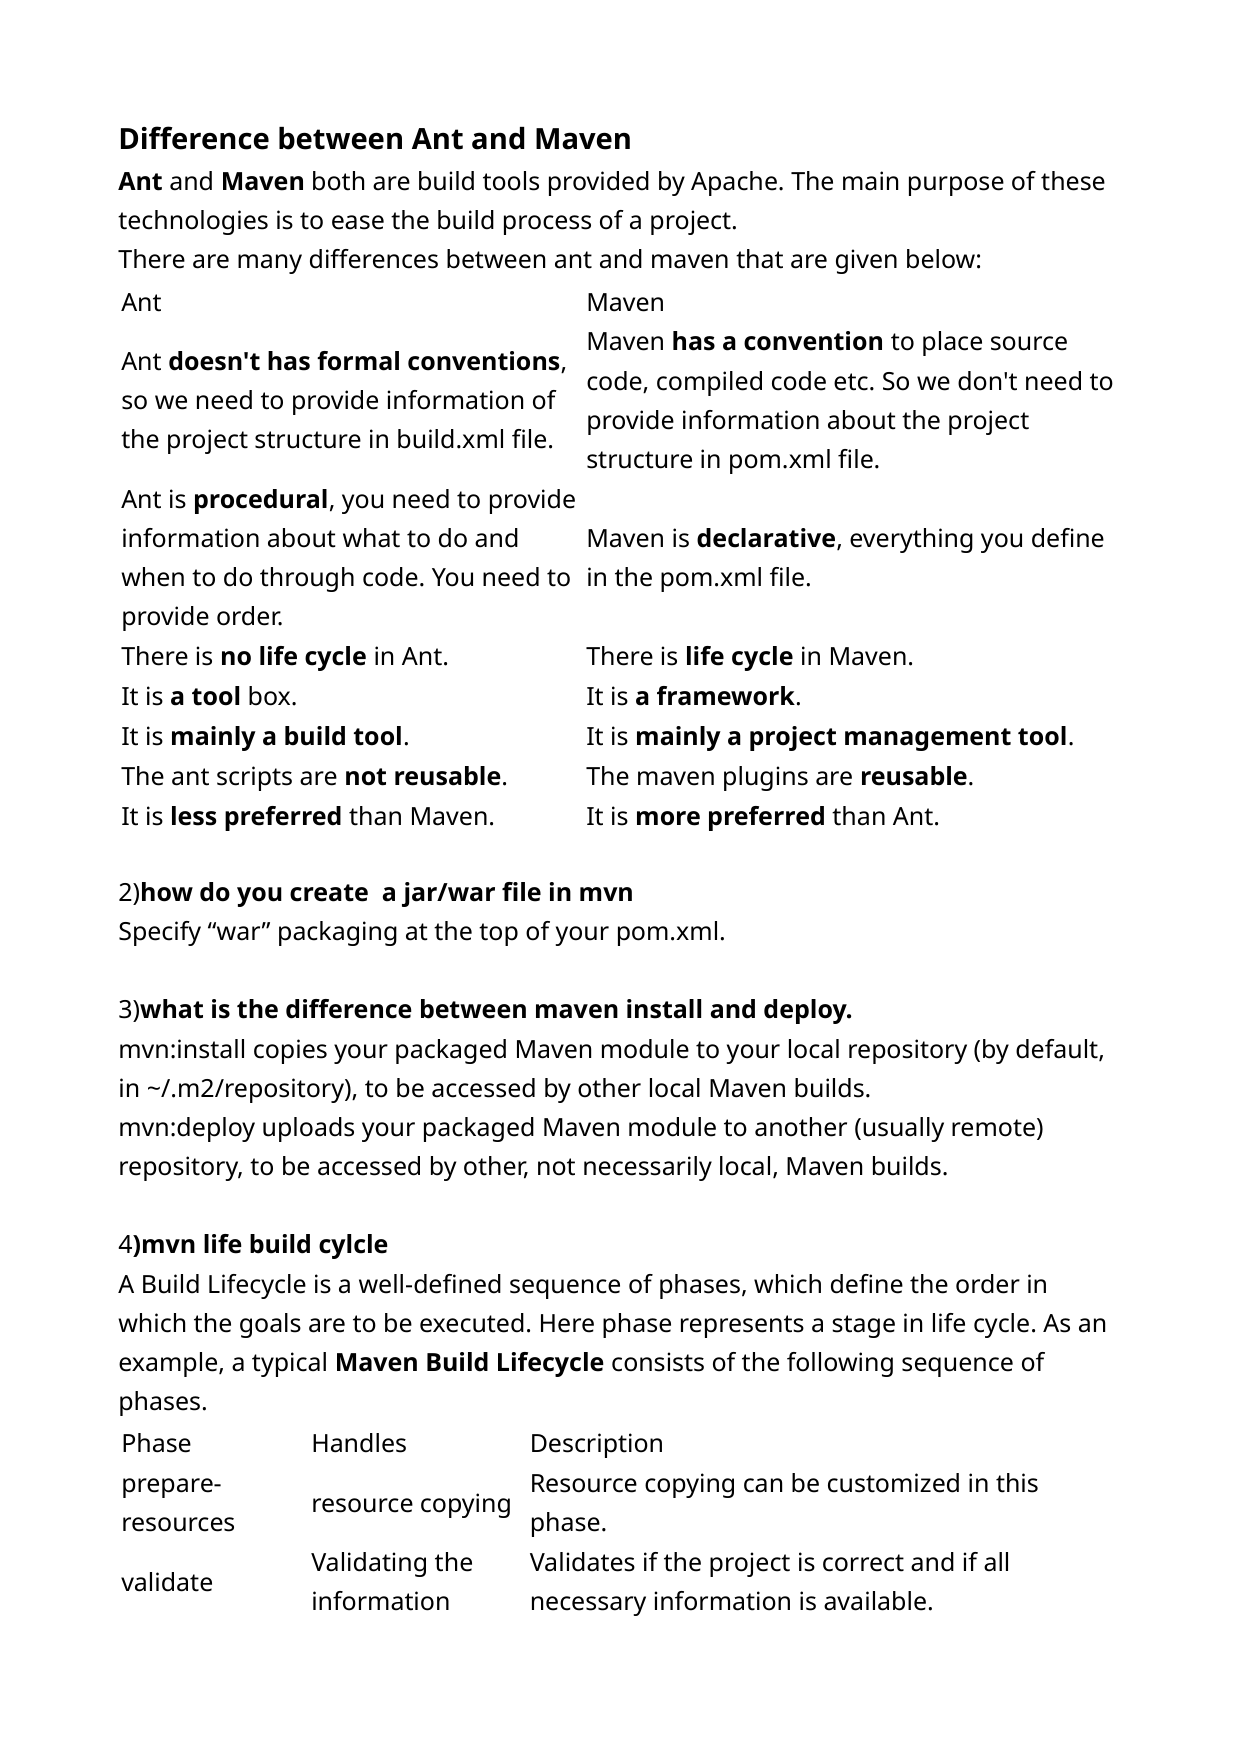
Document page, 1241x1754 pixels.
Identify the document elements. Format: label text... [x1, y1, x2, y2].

text There are many differences between ant and maven that are given below: [118, 242, 1122, 276]
text Ant and Maven both are build tools provided by Apache. The main purpose of these technologies is to ease the build process of a project. [118, 164, 1122, 237]
text Difference between Ant and Maven [118, 118, 1122, 158]
text Specify “war” packaging at the top of your pom.xml. [118, 914, 1122, 948]
table_cell Validates if the project is correct and if all necessary information is available. [527, 1542, 1122, 1621]
table_cell validate [118, 1542, 308, 1621]
table_header Ant [118, 281, 583, 321]
table_cell It is a framework. [583, 676, 1122, 716]
table_header Handles [308, 1423, 527, 1463]
table_cell It is less preferred than Maven. [118, 796, 583, 835]
table_header Maven [583, 281, 1122, 321]
table_header Phase [118, 1423, 308, 1463]
text A Build Lifecycle is a well-defined sequence of phases, which define the order in which the goals are to be executed. Here phase represents a stage in life cycle. As an example, a typical Maven Build Lifecycle consists of the following sequence of phases. [118, 1266, 1122, 1418]
table_cell Resource copying can be customized in this phase. [527, 1463, 1122, 1542]
table_cell Validating the information [308, 1542, 527, 1621]
table_cell There is life cycle in Maven. [583, 636, 1122, 676]
table_cell The ant scripts are not reusable. [118, 756, 583, 796]
table_cell It is more preferred than Ant. [583, 796, 1122, 835]
table_cell It is mainly a project management tool. [583, 716, 1122, 756]
table_cell It is a tool box. [118, 676, 583, 716]
text mvn:deploy uploads your packaged Maven module to another (usually remote) repository, to be accessed by other, not necessarily local, Maven builds. [118, 1109, 1122, 1183]
table_cell resource copying [308, 1463, 527, 1542]
text 3)what is the difference between maven install and deploy. [118, 992, 1122, 1026]
table_cell Maven is declarative, everything you define in the pom.xml file. [583, 479, 1122, 636]
table_header Description [527, 1423, 1122, 1463]
table_cell prepare-resources [118, 1463, 308, 1542]
table_cell Maven has a convention to place source code, compiled code etc. So we don't need to provide information about the project structure in pom.xml file. [583, 321, 1122, 478]
table_cell It is mainly a build tool. [118, 716, 583, 756]
text mvn:install copies your packaged Maven module to your local repository (by default, in ~/.m2/repository), to be accessed by other local Maven builds. [118, 1031, 1122, 1104]
table_cell Ant doesn't has formal conventions, so we need to provide information of the project structure in build.xml file. [118, 321, 583, 478]
table_cell There is no life cycle in Ant. [118, 636, 583, 676]
text 4)mvn life build cylcle [118, 1227, 1122, 1261]
table_cell The maven plugins are reusable. [583, 756, 1122, 796]
text 2)how do you create a jar/war file in mvn [118, 874, 1122, 909]
table_cell Ant is procedural, you need to provide information about what to do and when to do through code. You need to provide order. [118, 479, 583, 636]
